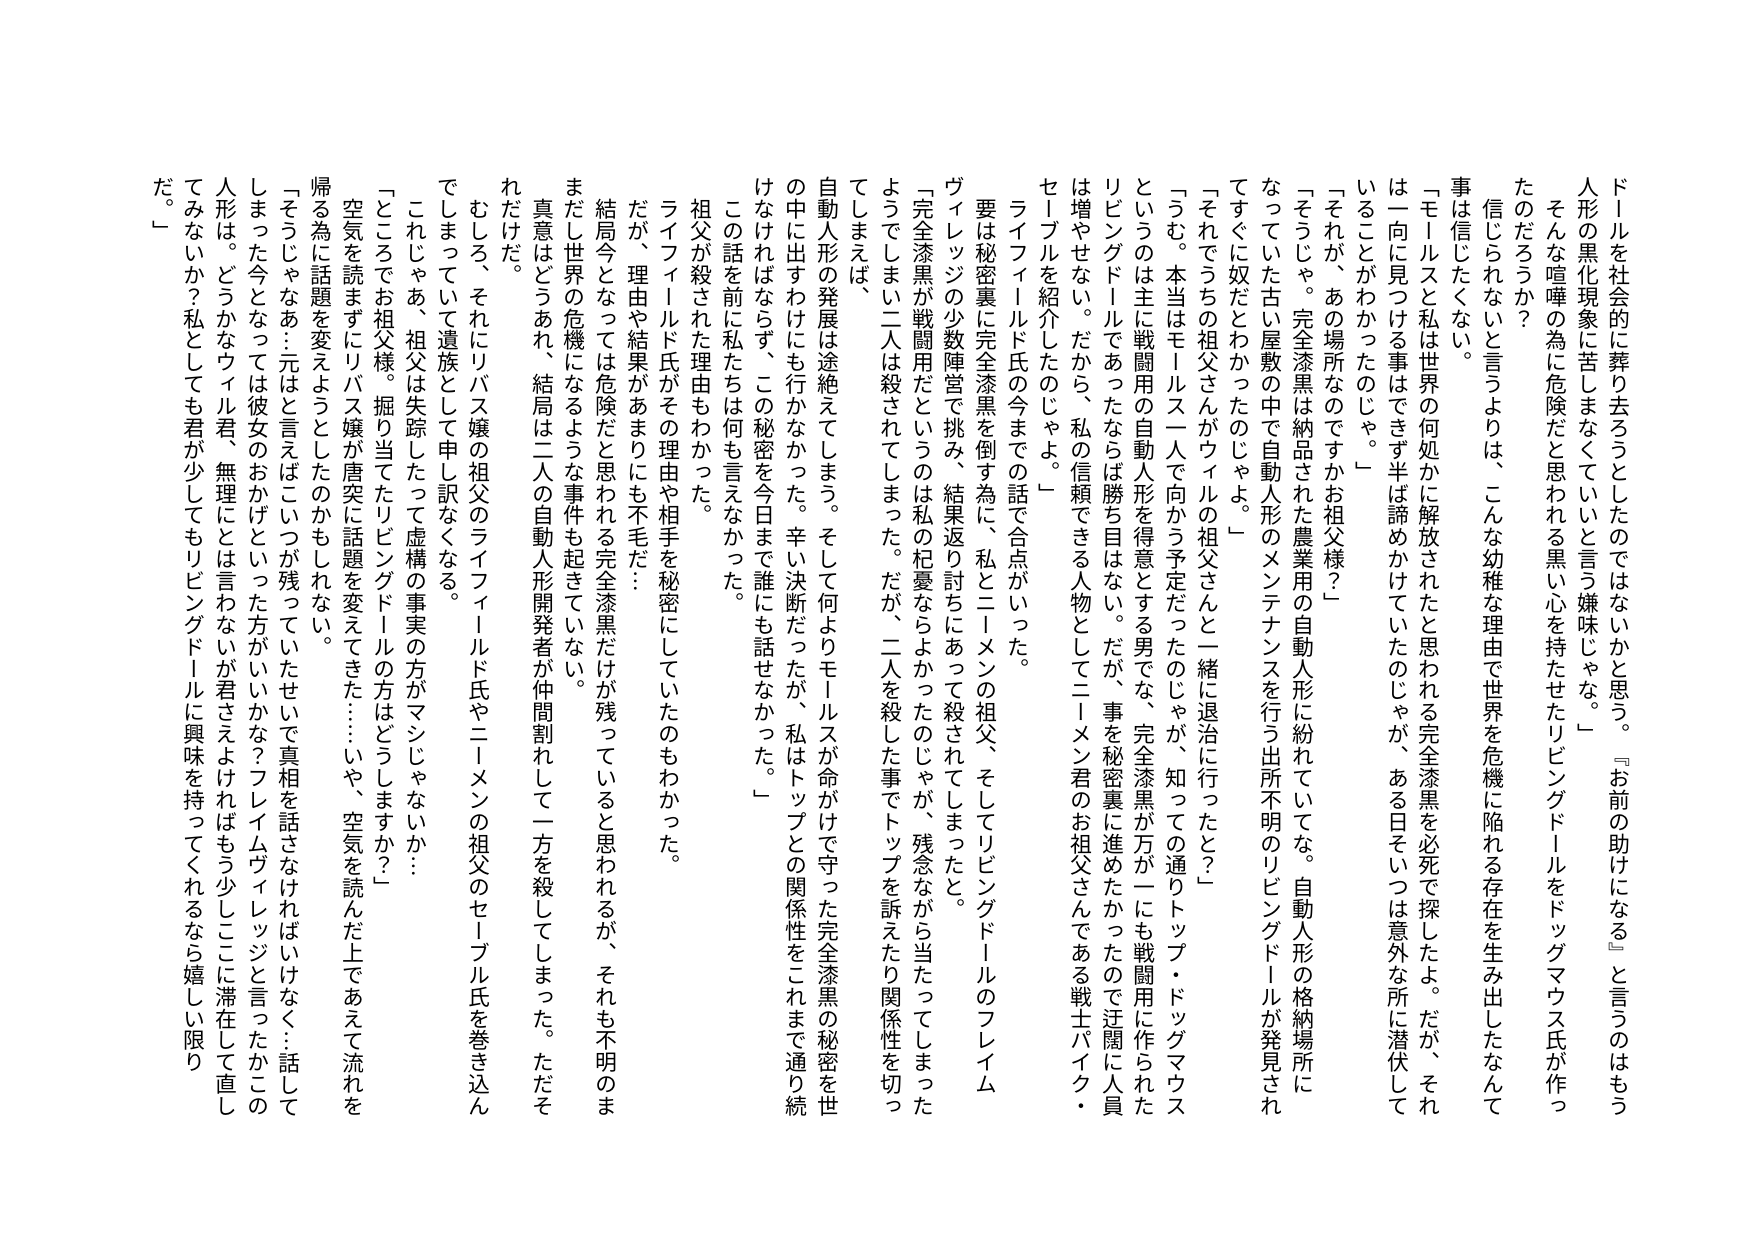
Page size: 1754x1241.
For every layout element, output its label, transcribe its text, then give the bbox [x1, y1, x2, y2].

text 「モールスと私は世界の何処かに解放されたと思われる完全漆黒を必死で探したよ。だが、それは一向に見つける事はできず半ば諦めかけていたのじゃが、ある日そいつは意外な所に潜伏していることがわかったのじゃ。」 [1351, 176, 1446, 1122]
text 要は秘密裏に完全漆黒を倒す為に、私とニーメンの祖父、そしてリビングドールのフレイムヴィレッジの少数陣営で挑み、結果返り討ちにあって殺されてしまったと。 [939, 176, 1002, 1122]
text 「ところでお祖父様。掘り当てたリビングドールの方はどうしますか？」 [369, 176, 401, 1122]
text これじゃあ、祖父は失踪したって虚構の事実の方がマシじゃないか… [401, 176, 432, 1122]
text 祖父が殺された理由もわかった。 [686, 176, 717, 1122]
text 結局今となっては危険だと思われる完全漆黒だけが残っていると思われるが、それも不明のままだし世界の危機になるような事件も起きていない。 [559, 176, 622, 1122]
text 「それでうちの祖父さんがウィルの祖父さんと一緒に退治に行ったと？」 [1192, 176, 1224, 1122]
text 自動人形の発展は途絶えてしまう。そして何よりモールスが命がけで守った完全漆黒の秘密を世の中に出すわけにも行かなかった。辛い決断だったが、私はトップとの関係性をこれまで通り続けなければならず、この秘密を今日まで誰にも話せなかった。」 [749, 176, 844, 1122]
text ライフィールド氏がその理由や相手を秘密にしていたのもわかった。 [654, 176, 686, 1122]
text 「そうじゃ。完全漆黒は納品された農業用の自動人形に紛れていてな。自動人形の格納場所になっていた古い屋敷の中で自動人形のメンテナンスを行う出所不明のリビングドールが発見されてすぐに奴だとわかったのじゃよ。」 [1224, 176, 1319, 1122]
text ライフィールド氏の今までの話で合点がいった。 [1002, 176, 1034, 1122]
text 空気を読まずにリバス嬢が唐突に話題を変えてきた……いや、空気を読んだ上であえて流れを帰る為に話題を変えようとしたのかもしれない。 [306, 176, 369, 1122]
text そんな喧嘩の為に危険だと思われる黒い心を持たせたリビングドールをドッグマウス氏が作ったのだろうか？ [1509, 176, 1572, 1122]
text この話を前に私たちは何も言えなかった。 [717, 176, 749, 1122]
text 信じられないと言うよりは、こんな幼稚な理由で世界を危機に陥れる存在を生み出したなんて事は信じたくない。 [1446, 176, 1509, 1122]
text 「うむ。本当はモールス一人で向かう予定だったのじゃが、知っての通りトップ・ドッグマウスというのは主に戦闘用の自動人形を得意とする男でな、完全漆黒が万が一にも戦闘用に作られたリビングドールであったならば勝ち目はない。だが、事を秘密裏に進めたかったので迂闊に人員は増やせない。だから、私の信頼できる人物としてニーメン君のお祖父さんである戦士パイク・セーブルを紹介したのじゃよ。」 [1034, 176, 1192, 1122]
text 真意はどうあれ、結局は二人の自動人形開発者が仲間割れして一方を殺してしまった。ただそれだけだ。 [496, 176, 559, 1122]
text 「そうじゃなあ…元はと言えばこいつが残っていたせいで真相を話さなければいけなく…話してしまった今となっては彼女のおかげといった方がいいかな？フレイムヴィレッジと言ったかこの人形は。どうかなウィル君、無理にとは言わないが君さえよければもう少しここに滞在して直してみないか？私としても君が少してもリビングドールに興味を持ってくれるなら嬉しい限りだ。」 [147, 176, 306, 1122]
text 「完全漆黒が戦闘用だというのは私の杞憂ならよかったのじゃが、残念ながら当たってしまったようでしまい二人は殺されてしまった。だが、二人を殺した事でトップを訴えたり関係性を切ってしまえば、 [844, 176, 939, 1122]
text 「それが、あの場所なのですかお祖父様？」 [1319, 176, 1351, 1122]
text だが、理由や結果があまりにも不毛だ… [622, 176, 654, 1122]
text むしろ、それにリバス嬢の祖父のライフィールド氏やニーメンの祖父のセーブル氏を巻き込んでしまっていて遺族として申し訳なくなる。 [432, 176, 496, 1122]
text 「真意は私にもわからんのじゃ。だが、知っての通りモールスとトップはリビングドールの開発の是非で喧嘩別れになってしまっていたからな。完全漆黒の人形を世に出す事によってリビングドールを社会的に葬り去ろうとしたのではないかと思う。『お前の助けになる』と言うのはもう人形の黒化現象に苦しまなくていいと言う嫌味じゃな。」 [1572, 176, 1636, 1122]
